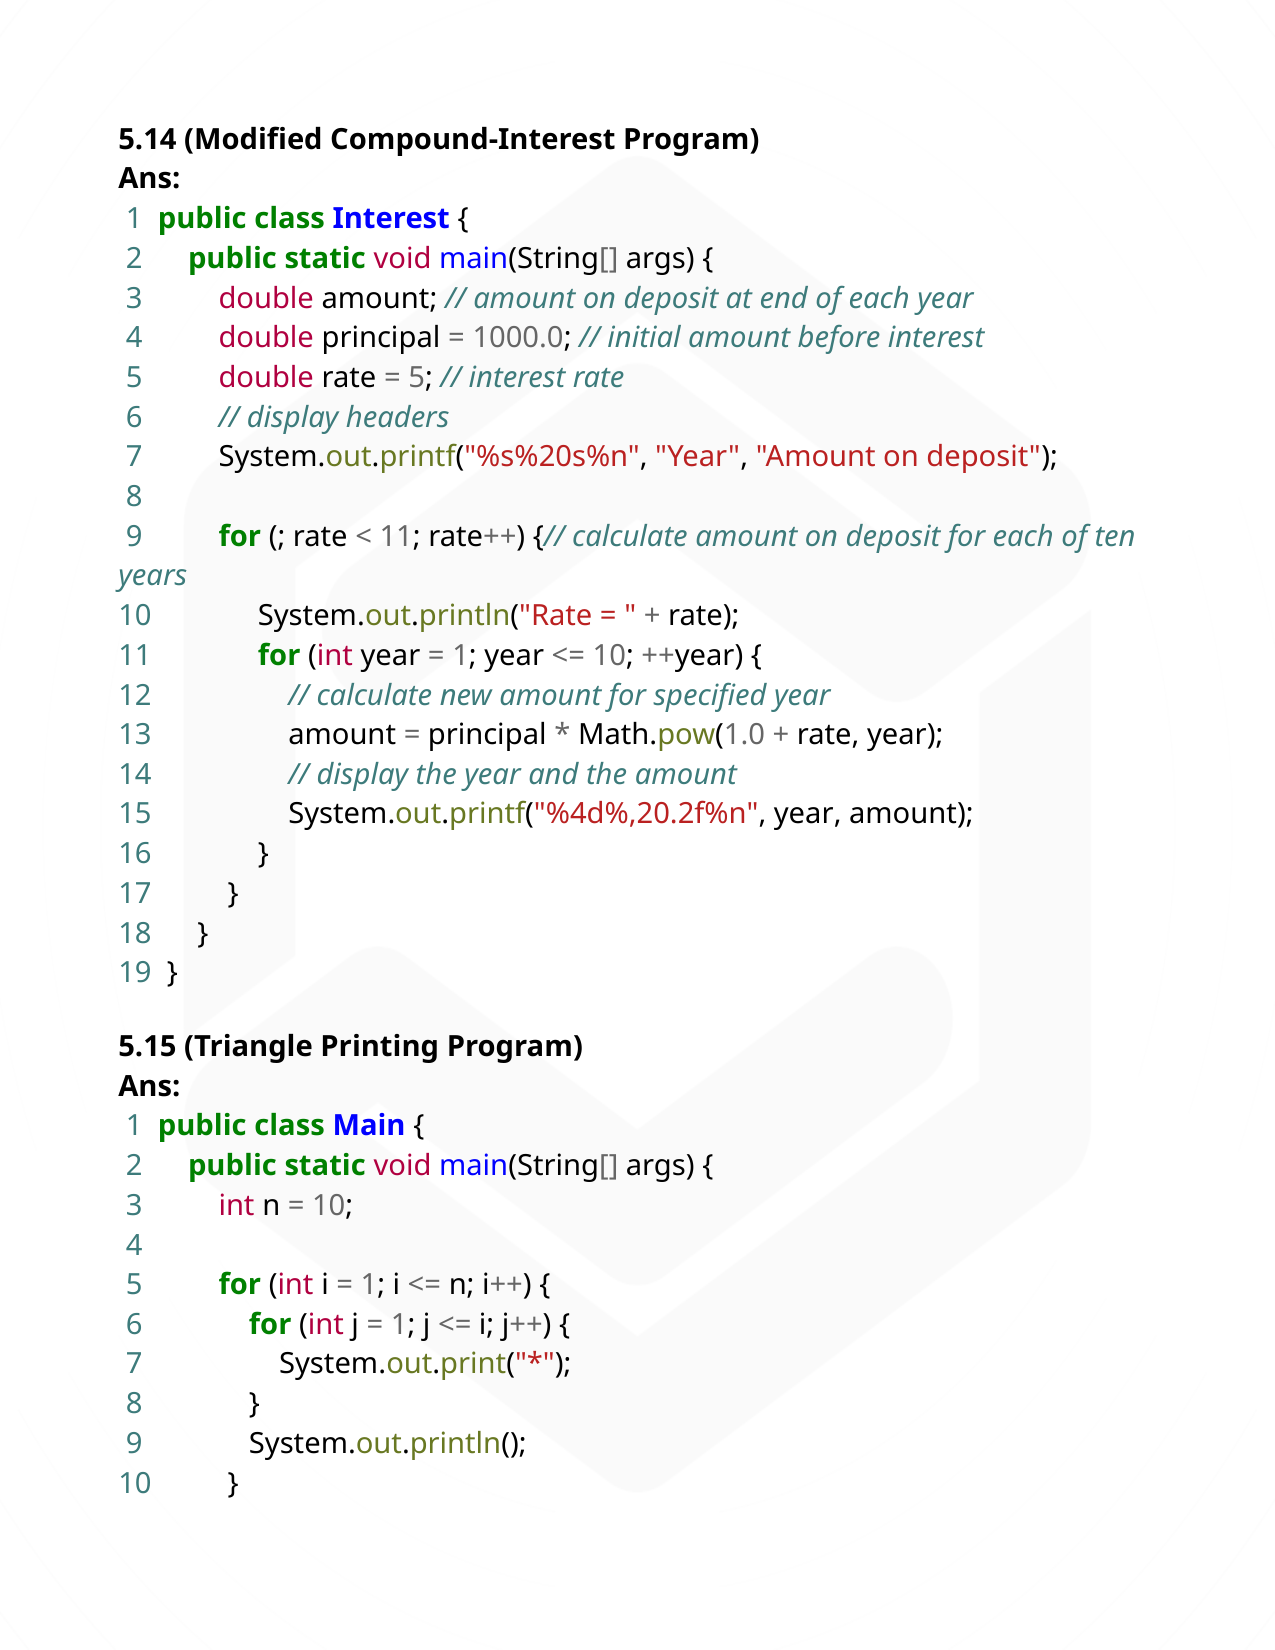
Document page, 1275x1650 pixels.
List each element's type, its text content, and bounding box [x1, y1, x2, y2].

text 5 for (int i = 1; i <= n; i++) { [118, 1263, 1157, 1303]
text 7 System.out.printf("%s%20s%n", "Year", "Amount on deposit"); [118, 436, 1157, 475]
text 5.14 (Modified Compound-Interest Program) [118, 118, 1157, 158]
text 2 public static void main(String[] args) { [118, 1144, 1157, 1184]
text 4 double principal = 1000.0; // initial amount before interest [118, 317, 1157, 356]
text 5.15 (Triangle Printing Program) [118, 1025, 1157, 1065]
text 11 for (int year = 1; year <= 10; ++year) { [118, 634, 1157, 674]
text 19 } [118, 952, 1157, 991]
text 5 double rate = 5; // interest rate [118, 356, 1157, 396]
text 6 for (int j = 1; j <= i; j++) { [118, 1303, 1157, 1343]
text 17 } [118, 872, 1157, 912]
text Ans: [118, 158, 1157, 197]
text 6 // display headers [118, 396, 1157, 436]
text 16 } [118, 832, 1157, 872]
text 2 public static void main(String[] args) { [118, 237, 1157, 277]
text 3 int n = 10; [118, 1184, 1157, 1224]
text 8 } [118, 1382, 1157, 1422]
text 13 amount = principal * Math.pow(1.0 + rate, year); [118, 713, 1157, 753]
text 12 // calculate new amount for specified year [118, 674, 1157, 713]
text Ans: [118, 1065, 1157, 1105]
text 3 double amount; // amount on deposit at end of each year [118, 277, 1157, 317]
text 8 [118, 475, 1157, 515]
text 4 [118, 1224, 1157, 1263]
text 10 System.out.println("Rate = " + rate); [118, 594, 1157, 634]
text 9 for (; rate < 11; rate++) {// calculate amount on deposit for each of ten years [118, 515, 1157, 594]
text 1 public class Interest { [118, 197, 1157, 237]
text 14 // display the year and the amount [118, 753, 1157, 793]
text 1 public class Main { [118, 1105, 1157, 1144]
text 10 } [118, 1462, 1157, 1502]
text 9 System.out.println(); [118, 1422, 1157, 1462]
text 15 System.out.printf("%4d%,20.2f%n", year, amount); [118, 793, 1157, 832]
text 18 } [118, 912, 1157, 952]
text 7 System.out.print("*"); [118, 1343, 1157, 1382]
